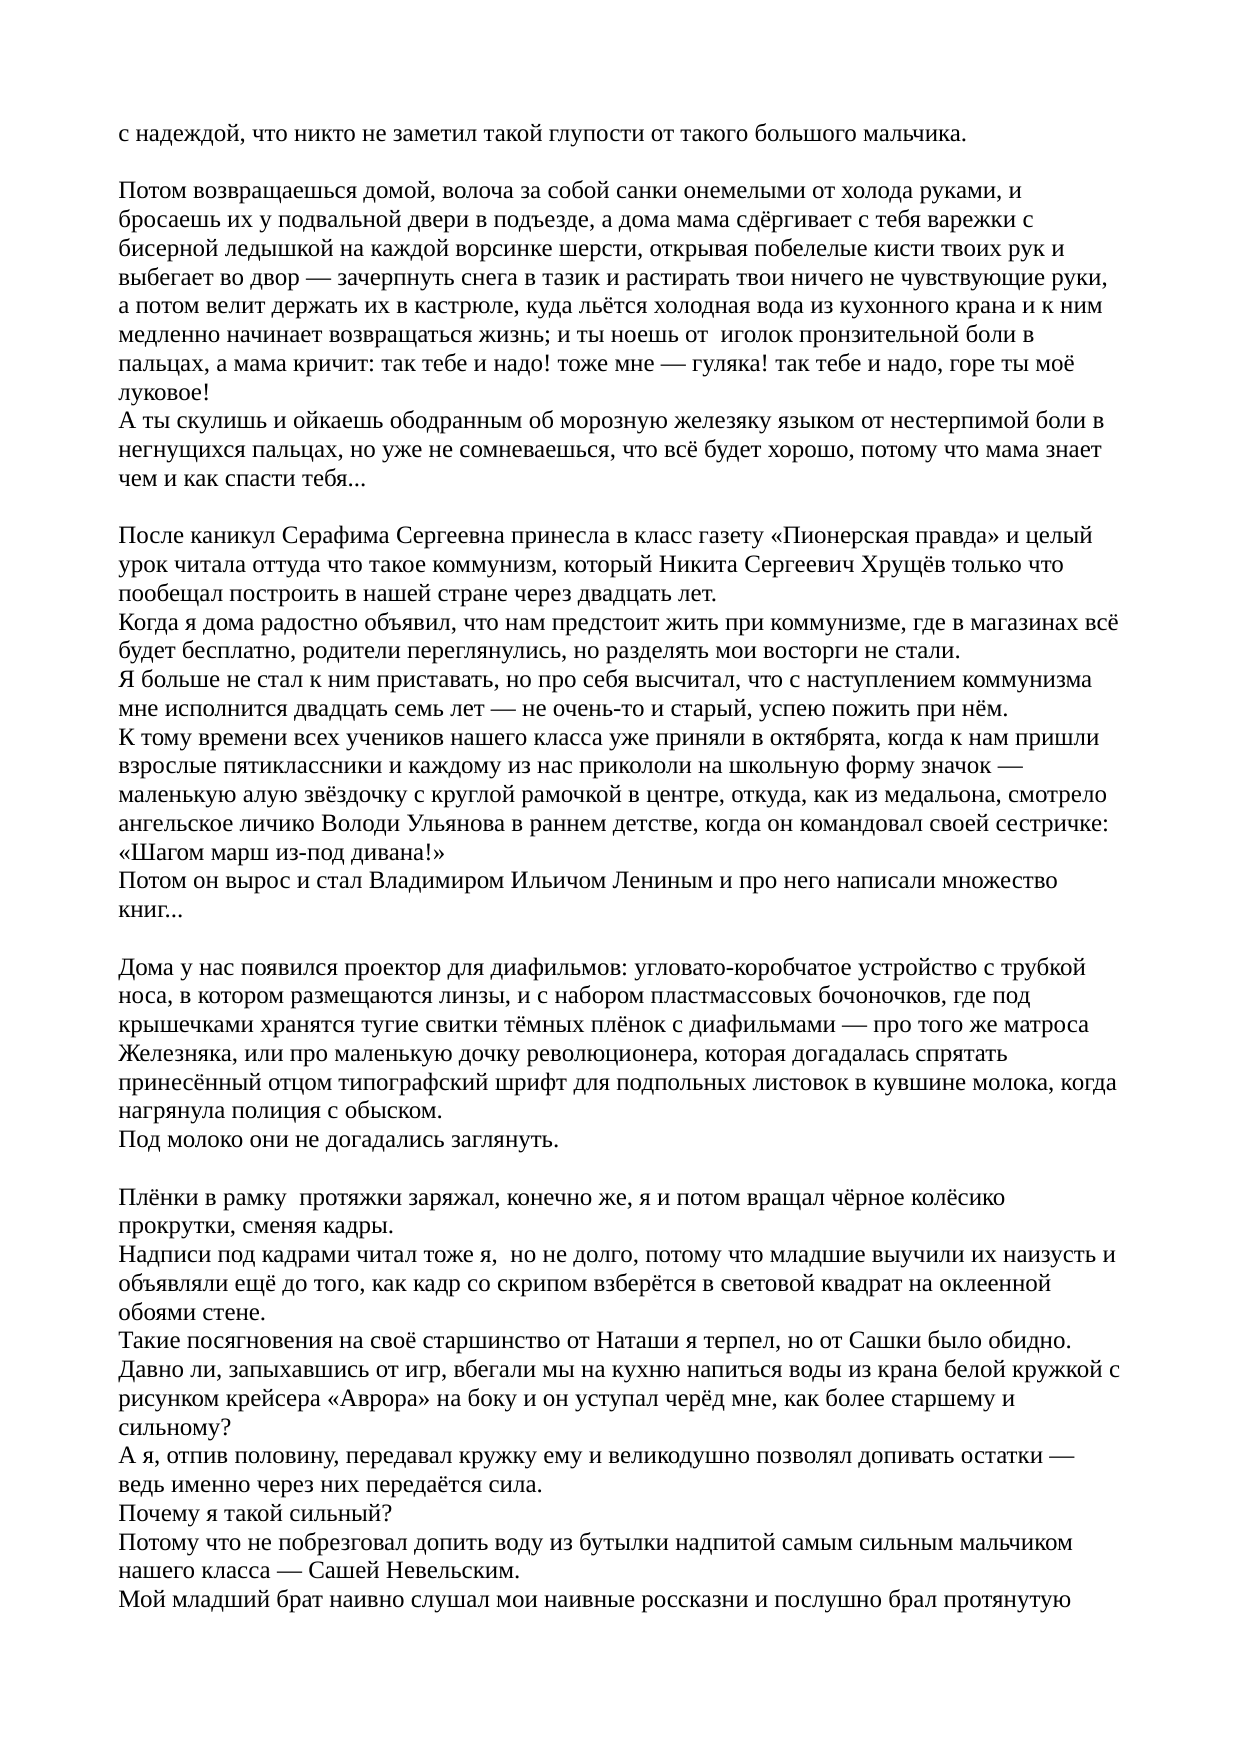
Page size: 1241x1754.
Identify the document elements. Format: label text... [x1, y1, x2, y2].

text Надписи под кадрами читал тоже я, но не долго, потому что младшие выучили их наизусть и объявляли ещё до того, как кадр со скрипом взберётся в световой квадрат на оклеенной обоями стене. [118, 1239, 1122, 1326]
text Мой младший брат наивно слушал мои наивные россказни и послушно брал протянутую [118, 1584, 1122, 1613]
text А я, отпив половину, передавал кружку ему и великодушно позволял допивать остатки — ведь именно через них передаётся сила. [118, 1441, 1122, 1498]
text Дома у нас появился проектор для диафильмов: угловато-коробчатое устройство с трубкой носа, в котором размещаются линзы, и с набором пластмассовых бочоночков, где под крышечками хранятся тугие свитки тёмных плёнок с диафильмами — про того же матроса Железняка, или про маленькую дочку революционера, которая догадалась спрятать принесённый отцом типографский шрифт для подпольных листовок в кувшине молока, когда нагрянула полиция с обыском. [118, 952, 1122, 1124]
text Почему я такой сильный? [118, 1498, 1122, 1527]
text Под молоко они не догадались заглянуть. [118, 1124, 1122, 1153]
text Потом он вырос и стал Владимиром Ильичом Лениным и про него написали множество книг... [118, 866, 1122, 923]
text с надеждой, что никто не заметил такой глупости от такого большого мальчика. [118, 118, 1122, 147]
text Потому что не побрезговал допить воду из бутылки надпитой самым сильным мальчиком нашего класса — Сашей Невельским. [118, 1527, 1122, 1584]
text Когда я дома радостно объявил, что нам предстоит жить при коммунизме, где в магазинах всё будет бесплатно, родители переглянулись, но разделять мои восторги не стали. [118, 607, 1122, 664]
text Потом возвращаешься домой, волоча за собой санки онемелыми от холода руками, и бросаешь их у подвальной двери в подъезде, а дома мама сдёргивает с тебя варежки с бисерной ледышкой на каждой ворсинке шерсти, открывая побелелые кисти твоих рук и выбегает во двор — зачерпнуть снега в тазик и растирать твои ничего не чувствующие руки, а потом велит держать их в кастрюле, куда льётся холодная вода из кухонного крана и к ним медленно начинает возвращаться жизнь; и ты ноешь от иголок пронзительной боли в пальцах, а мама кричит: так тебе и надо! тоже мне — гуляка! так тебе и надо, горе ты моё луковое! [118, 176, 1122, 406]
text Давно ли, запыхавшись от игр, вбегали мы на кухню напиться воды из крана белой кружкой с рисунком крейсера «Аврора» на боку и он уступал черёд мне, как более старшему и сильному? [118, 1354, 1122, 1441]
text Такие посягновения на своё старшинство от Наташи я терпел, но от Сашки было обидно. [118, 1326, 1122, 1354]
text К тому времени всех учеников нашего класса уже приняли в октябрята, когда к нам пришли взрослые пятиклассники и каждому из нас прикололи на школьную форму значок — маленькую алую звёздочку с круглой рамочкой в центре, откуда, как из медальона, смотрело ангельское личико Володи Ульянова в раннем детстве, когда он командовал своей сестричке: «Шагом марш из-под дивана!» [118, 722, 1122, 866]
text А ты скулишь и ойкаешь ободранным об морозную железяку языком от нестерпимой боли в негнущихся пальцах, но уже не сомневаешься, что всё будет хорошо, потому что мама знает чем и как спасти тебя... [118, 406, 1122, 492]
text После каникул Серафима Сергеевна принесла в класс газету «Пионерская правда» и целый урок читала оттуда что такое коммунизм, который Никита Сергеевич Хрущёв только что пообещал построить в нашей стране через двадцать лет. [118, 521, 1122, 607]
text Плёнки в рамку протяжки заряжал, конечно же, я и потом вращал чёрное колёсико прокрутки, сменяя кадры. [118, 1182, 1122, 1239]
text Я больше не стал к ним приставать, но про себя высчитал, что с наступлением коммунизма мне исполнится двадцать семь лет — не очень-то и старый, успею пожить при нём. [118, 664, 1122, 722]
